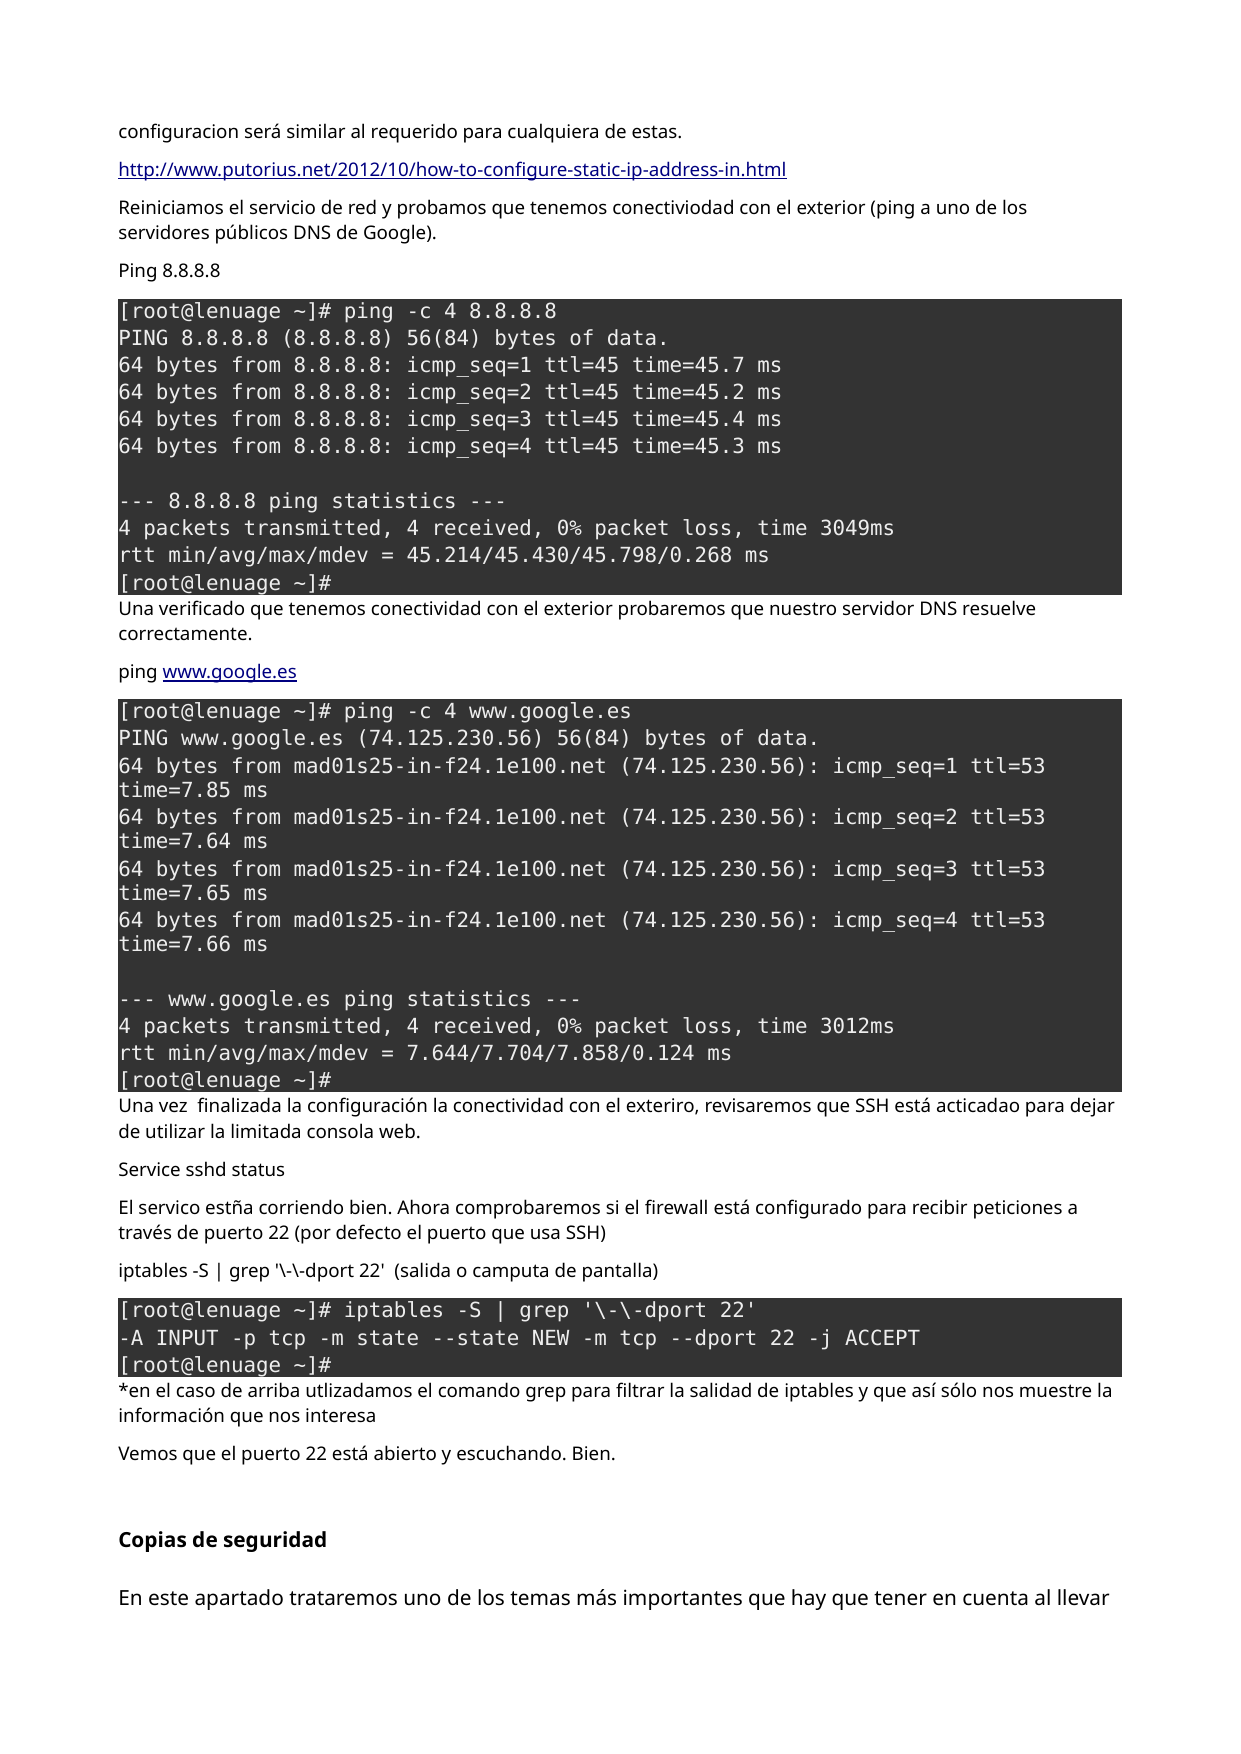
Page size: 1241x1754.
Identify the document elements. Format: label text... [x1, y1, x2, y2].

text ping www.google.es [118, 658, 1122, 684]
text 64 bytes from 8.8.8.8: icmp_seq=1 ttl=45 time=45.7 ms [118, 353, 1122, 377]
text iptables -S | grep '\-\-dport 22' (salida o camputa de pantalla) [118, 1258, 1122, 1283]
text [root@lenuage ~]# iptables -S | grep '\-\-dport 22' [118, 1298, 1122, 1323]
text rtt min/avg/max/mdev = 45.214/45.430/45.798/0.268 ms [118, 543, 1122, 568]
text El servico estña corriendo bien. Ahora comprobaremos si el firewall está configurado para recibir peticiones a través de puerto 22 (por defecto el puerto que usa SSH) [118, 1194, 1122, 1245]
text 4 packets transmitted, 4 received, 0% packet loss, time 3012ms [118, 1014, 1122, 1038]
text -A INPUT -p tcp -m state --state NEW -m tcp --dport 22 -j ACCEPT [118, 1326, 1122, 1350]
text configuracion será similar al requerido para cualquiera de estas. [118, 118, 1122, 144]
text --- 8.8.8.8 ping statistics --- [118, 489, 1122, 513]
text PING 8.8.8.8 (8.8.8.8) 56(84) bytes of data. [118, 326, 1122, 350]
text 64 bytes from 8.8.8.8: icmp_seq=3 ttl=45 time=45.4 ms [118, 407, 1122, 432]
text En este apartado trataremos uno de los temas más importantes que hay que tener en cuenta al llevar [118, 1583, 1122, 1612]
text Service sshd status [118, 1156, 1122, 1182]
text [root@lenuage ~]# [118, 1353, 1122, 1377]
text 64 bytes from 8.8.8.8: icmp_seq=4 ttl=45 time=45.3 ms [118, 434, 1122, 459]
text Una verificado que tenemos conectividad con el exterior probaremos que nuestro servidor DNS resuelve correctamente. [118, 595, 1122, 646]
text [root@lenuage ~]# ping -c 4 8.8.8.8 [118, 299, 1122, 323]
text 64 bytes from mad01s25-in-f24.1e100.net (74.125.230.56): icmp_seq=3 ttl=53 time=7.65 ms [118, 857, 1122, 905]
text http://www.putorius.net/2012/10/how-to-configure-static-ip-address-in.html [118, 156, 1122, 182]
text Ping 8.8.8.8 [118, 258, 1122, 283]
text [root@lenuage ~]# [118, 571, 1122, 595]
text *en el caso de arriba utlizadamos el comando grep para filtrar la salidad de iptables y que así sólo nos muestre la información que nos interesa [118, 1377, 1122, 1428]
text Una vez finalizada la configuración la conectividad con el exteriro, revisaremos que SSH está acticadao para dejar de utilizar la limitada consola web. [118, 1092, 1122, 1143]
text PING www.google.es (74.125.230.56) 56(84) bytes of data. [118, 726, 1122, 751]
text Vemos que el puerto 22 está abierto y escuchando. Bien. [118, 1441, 1122, 1466]
text Copias de seguridad [118, 1525, 1122, 1554]
text [root@lenuage ~]# ping -c 4 www.google.es [118, 699, 1122, 723]
text 64 bytes from 8.8.8.8: icmp_seq=2 ttl=45 time=45.2 ms [118, 380, 1122, 404]
text --- www.google.es ping statistics --- [118, 987, 1122, 1011]
text 64 bytes from mad01s25-in-f24.1e100.net (74.125.230.56): icmp_seq=2 ttl=53 time=7.64 ms [118, 805, 1122, 854]
text rtt min/avg/max/mdev = 7.644/7.704/7.858/0.124 ms [118, 1041, 1122, 1065]
text 64 bytes from mad01s25-in-f24.1e100.net (74.125.230.56): icmp_seq=4 ttl=53 time=7.66 ms [118, 908, 1122, 957]
text 4 packets transmitted, 4 received, 0% packet loss, time 3049ms [118, 516, 1122, 540]
text [root@lenuage ~]# [118, 1068, 1122, 1092]
text 64 bytes from mad01s25-in-f24.1e100.net (74.125.230.56): icmp_seq=1 ttl=53 time=7.85 ms [118, 754, 1122, 802]
text Reiniciamos el servicio de red y probamos que tenemos conectiviodad con el exterior (ping a uno de los servidores públicos DNS de Google). [118, 194, 1122, 245]
